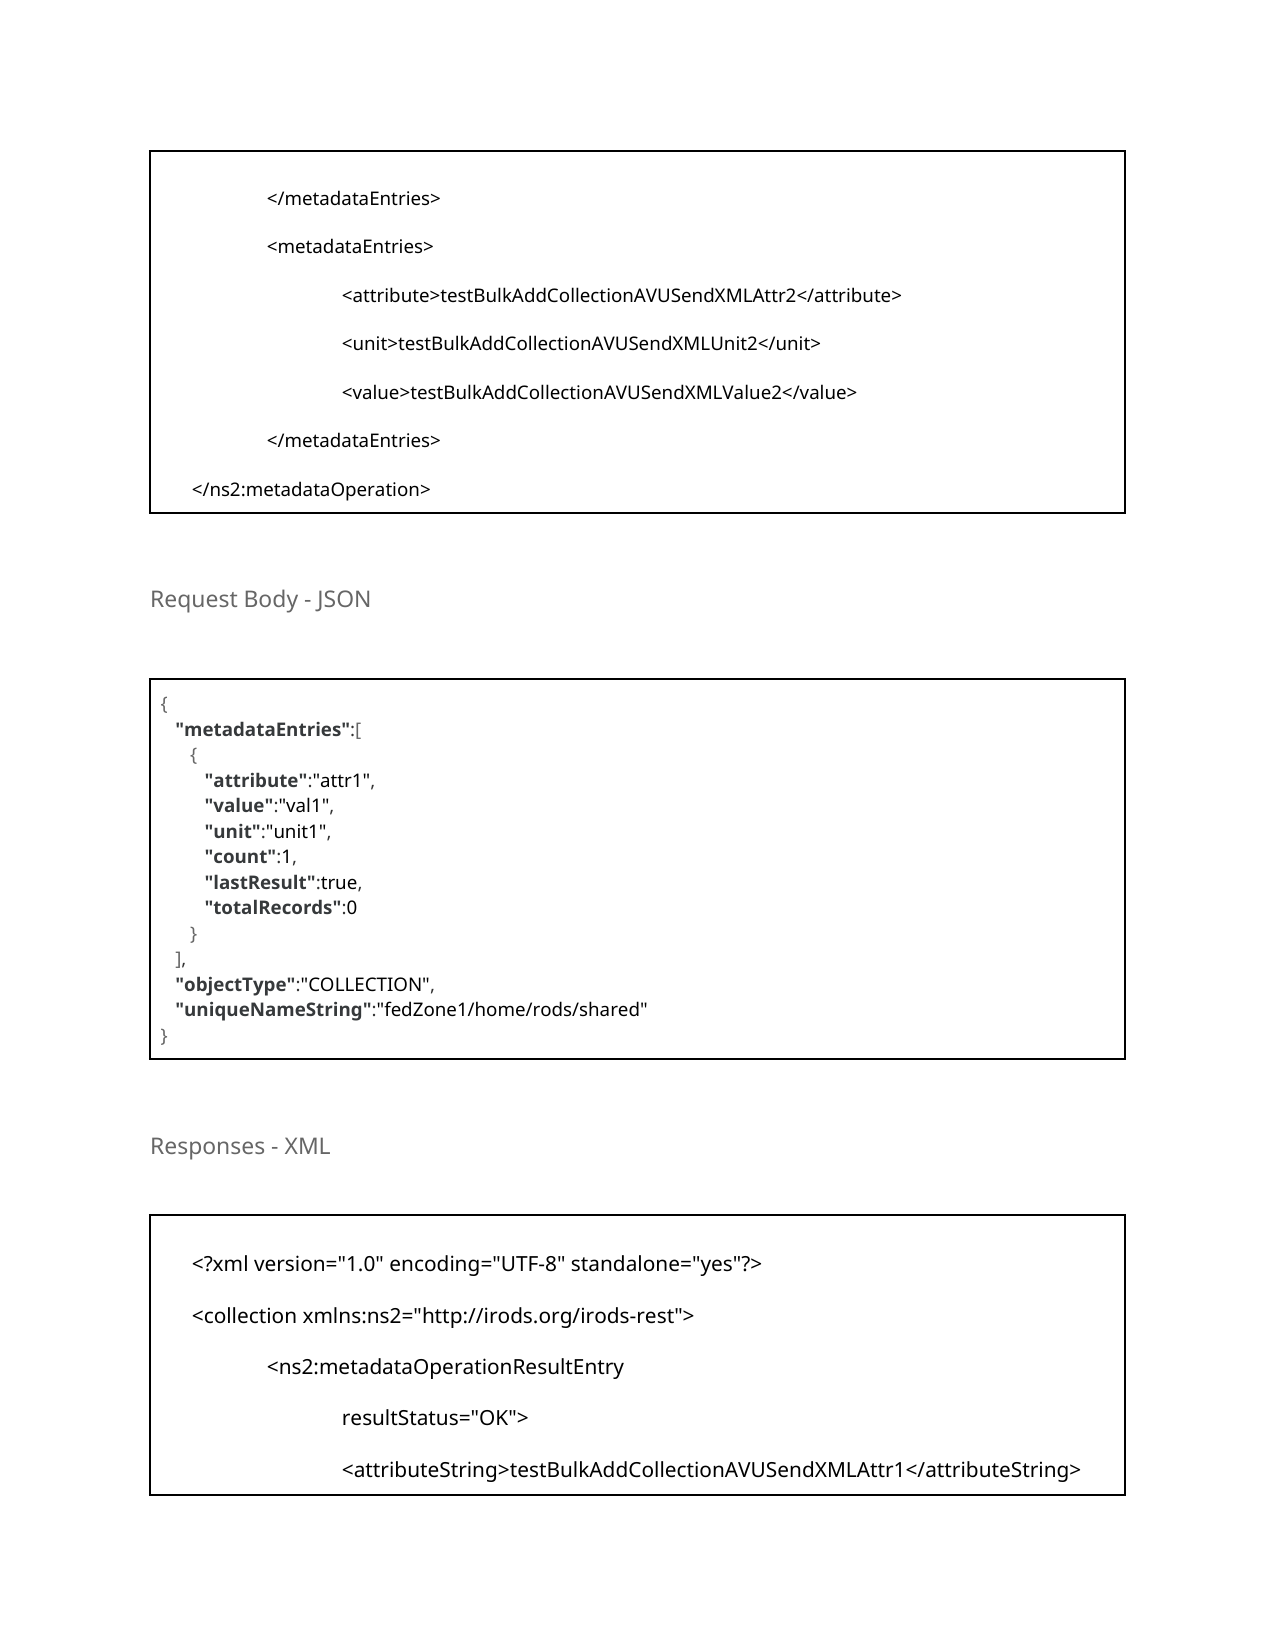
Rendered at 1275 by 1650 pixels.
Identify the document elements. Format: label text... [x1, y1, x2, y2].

table_header </metadataEntries> <metadataEntries> <attribute>testBulkAddCollectionAVUSendXMLAttr2</attribute> <unit>testBulkAddCollectionAVUSendXMLUnit2</unit> <value>testBulkAddCollectionAVUSendXMLValue2</value> </metadataEntries> </ns2:metadataOperation> [151, 152, 1124, 512]
table_header { "metadataEntries":[ { "attribute":"attr1", "value":"val1", "unit":"unit1", "count":1, "lastResult":true, "totalRecords":0 } ], "objectType":"COLLECTION", "uniqueNameString":"fedZone1/home/rods/shared" } [151, 680, 1124, 1058]
subtitle Request Body - JSON [150, 583, 1125, 614]
subtitle Responses - XML [150, 1129, 1125, 1161]
table_header <?xml version="1.0" encoding="UTF-8" standalone="yes"?> <collection xmlns:ns2="http://irods.org/irods-rest"> <ns2:metadataOperationResultEntry resultStatus="OK"> <attributeString>testBulkAddCollectionAVUSendXMLAttr1</attributeString> [151, 1216, 1124, 1494]
